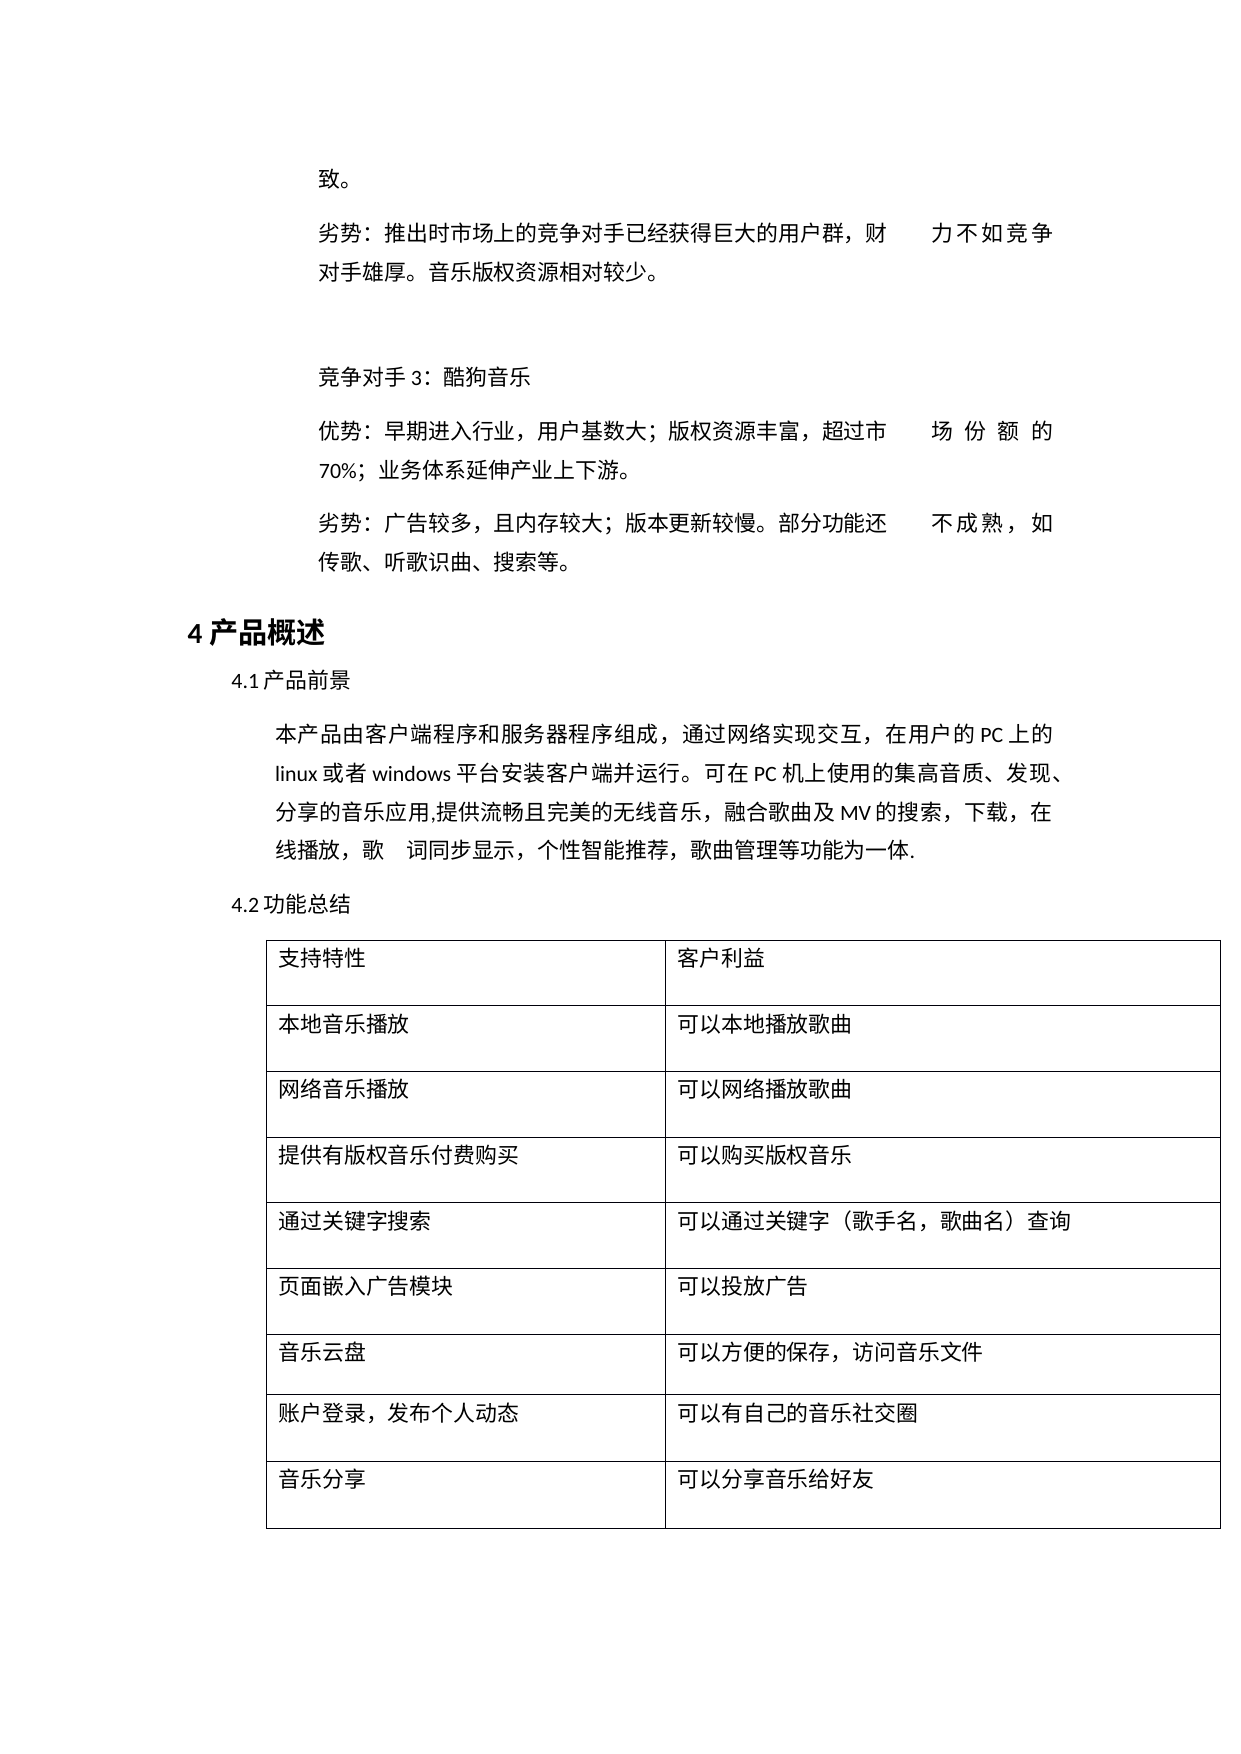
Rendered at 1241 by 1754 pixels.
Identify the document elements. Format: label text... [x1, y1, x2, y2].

table_cell 音乐分享 [267, 1462, 665, 1527]
text 4 产品概述 [187, 598, 1053, 663]
table_cell 可以购买版权音乐 [666, 1138, 1220, 1202]
table_cell 可以通过关键字（歌手名，歌曲名）查询 [666, 1203, 1220, 1268]
table_header 支持特性 [267, 941, 665, 1005]
text 优势：早期进入行业，用户基数大；版权资源丰富，超过市 场份额的 70%；业务体系延伸产业上下游。 [187, 413, 1053, 485]
table_cell 通过关键字搜索 [267, 1203, 665, 1268]
table_header 客户利益 [666, 941, 1220, 1005]
text 致。 [187, 162, 1053, 194]
table_cell 页面嵌入广告模块 [267, 1269, 665, 1333]
table_cell 音乐云盘 [267, 1335, 665, 1394]
text 本产品由客户端程序和服务器程序组成，通过网络实现交互，在用户的PC上的 linux或者windows平台安装客户端并运行。可在PC机上使用的集高音质、发现、 分享的音乐应用,提供流畅且完美的无线音乐，融合歌曲及MV的搜索，下载，在 线播放，歌 词同步显示，个性智能推荐，歌曲管理等功能为一体. [187, 716, 1053, 866]
text 劣势：推出时市场上的竞争对手已经获得巨大的用户群，财 力不如竞争 对手雄厚。音乐版权资源相对较少。 [187, 215, 1053, 287]
text 4.1产品前景 [187, 663, 1053, 695]
table_cell 可以投放广告 [666, 1269, 1220, 1333]
table_cell 提供有版权音乐付费购买 [267, 1138, 665, 1202]
table_cell 网络音乐播放 [267, 1072, 665, 1137]
text 竞争对手3：酷狗音乐 [187, 360, 1053, 392]
table_cell 可以分享音乐给好友 [666, 1462, 1220, 1527]
table_cell 可以本地播放歌曲 [666, 1006, 1220, 1071]
table_cell 可以有自己的音乐社交圈 [666, 1395, 1220, 1461]
table_cell 可以网络播放歌曲 [666, 1072, 1220, 1137]
table_cell 本地音乐播放 [267, 1006, 665, 1071]
text 劣势：广告较多，且内存较大；版本更新较慢。部分功能还 不成熟，如 传歌、听歌识曲、搜索等。 [187, 506, 1053, 577]
table_cell 账户登录，发布个人动态 [267, 1395, 665, 1461]
table_cell 可以方便的保存，访问音乐文件 [666, 1335, 1220, 1394]
text 4.2功能总结 [187, 886, 1053, 919]
